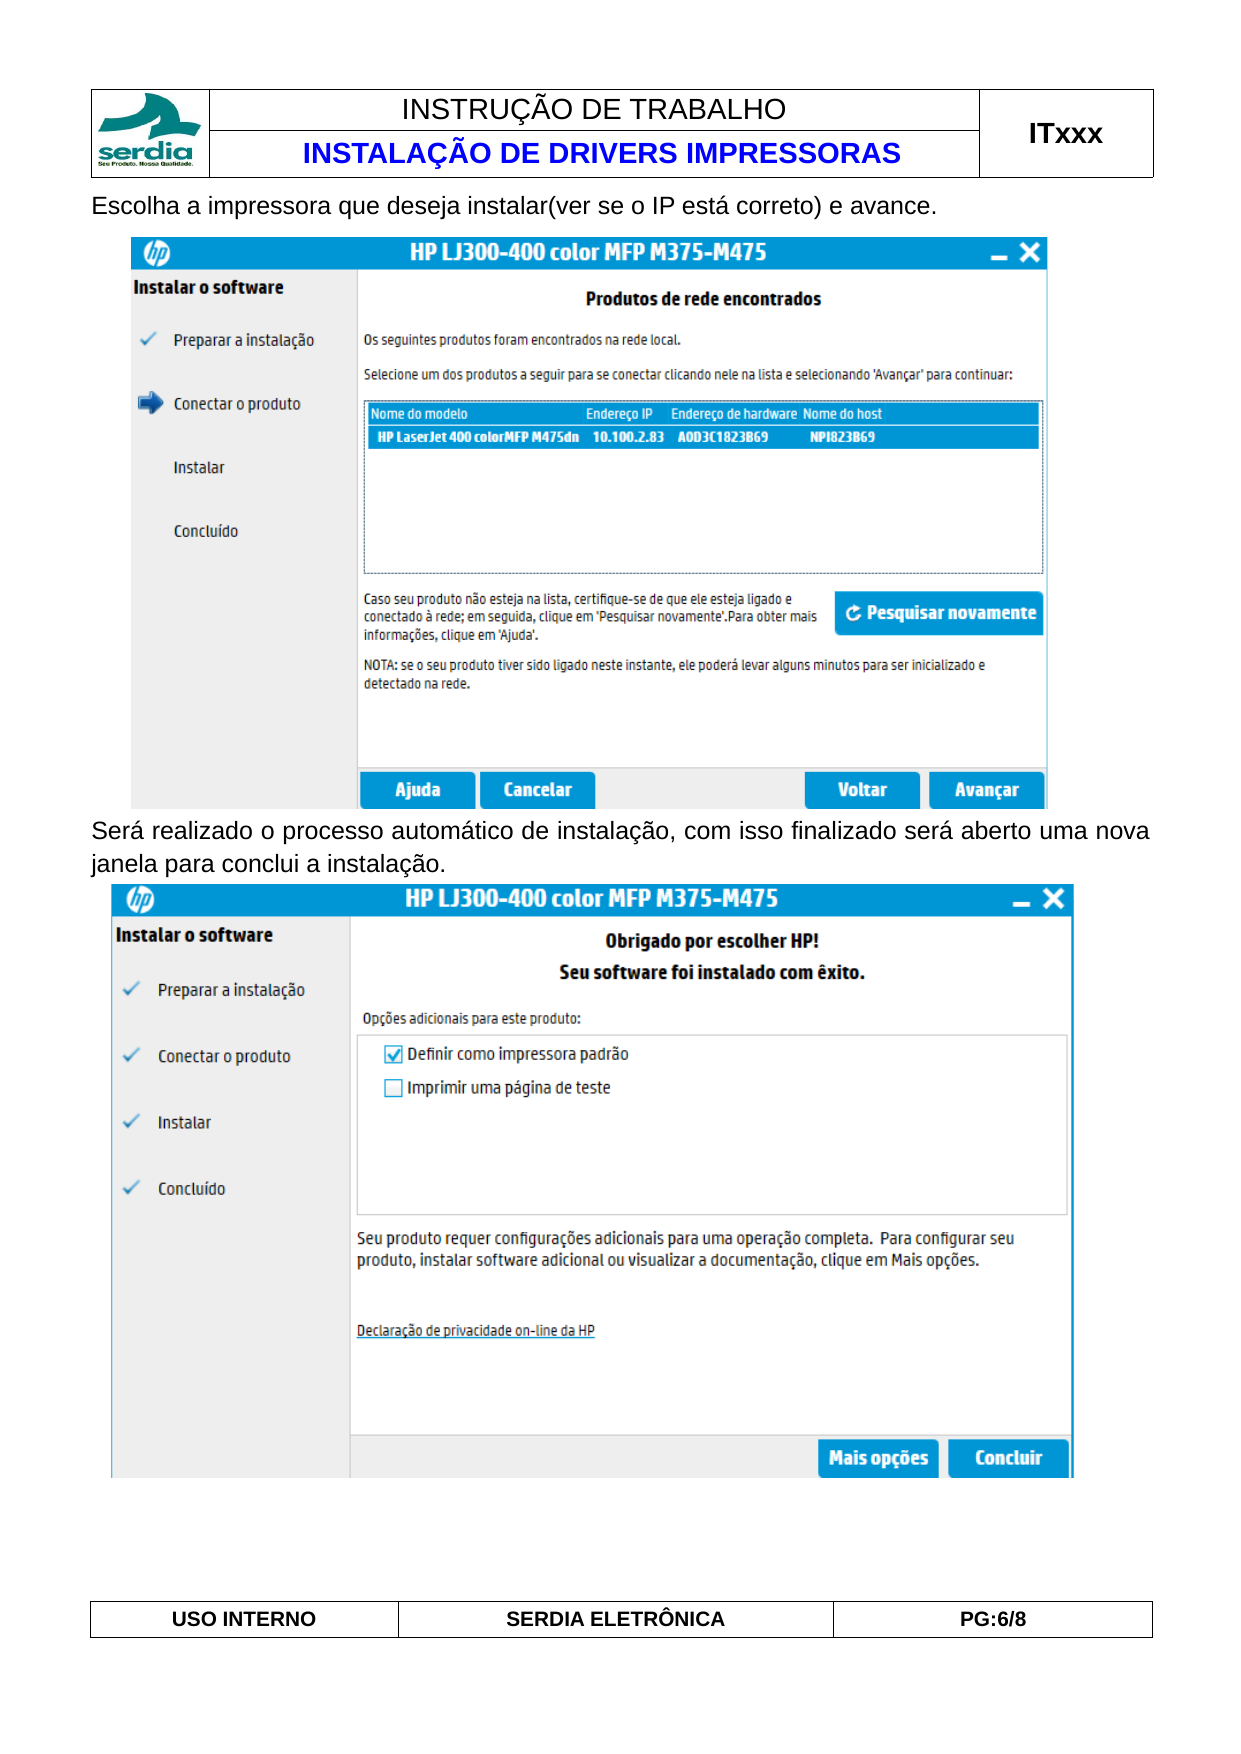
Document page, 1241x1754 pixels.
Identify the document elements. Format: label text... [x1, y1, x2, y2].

picture [731, 243, 742, 260]
picture [839, 783, 887, 796]
picture [1020, 243, 1039, 262]
picture [439, 889, 459, 906]
picture [830, 1451, 858, 1464]
picture [860, 1454, 867, 1464]
picture [443, 243, 461, 260]
picture [681, 243, 690, 260]
picture [967, 786, 1002, 799]
picture [127, 886, 154, 913]
picture [956, 783, 965, 796]
picture [407, 889, 433, 906]
picture [657, 889, 685, 906]
picture [583, 894, 603, 906]
picture [542, 783, 555, 796]
picture [1013, 902, 1030, 906]
picture [464, 243, 545, 260]
picture [426, 243, 437, 260]
picture [669, 243, 678, 260]
picture [563, 889, 581, 906]
picture [701, 889, 712, 906]
picture [1007, 1451, 1042, 1464]
picture [505, 783, 540, 796]
picture [744, 243, 753, 260]
picture [883, 1451, 909, 1468]
picture [412, 243, 423, 260]
picture [605, 243, 631, 260]
picture [462, 889, 547, 906]
picture [98, 93, 202, 167]
picture [991, 256, 1007, 260]
picture [552, 894, 561, 906]
picture [754, 889, 764, 906]
picture [557, 786, 571, 796]
text Escolha a impressora que deseja instalar(ver se o IP está correto) e avance. [91, 191, 1151, 220]
picture [872, 1454, 880, 1464]
picture [1004, 786, 1018, 796]
picture [1043, 888, 1064, 908]
text Será realizado o processo automático de instalação, com isso finalizado será aberto uma nova janela para conclui a instalação. [91, 816, 1151, 877]
picture [397, 783, 410, 799]
picture [724, 889, 752, 906]
picture [144, 240, 170, 266]
picture [912, 1454, 928, 1464]
picture [111, 917, 1071, 1478]
picture [756, 243, 765, 260]
picture [651, 243, 666, 260]
picture [693, 243, 728, 260]
picture [131, 270, 1048, 809]
picture [768, 889, 777, 906]
picture [551, 248, 559, 260]
picture [609, 889, 650, 906]
picture [634, 243, 644, 260]
picture [977, 1451, 984, 1464]
picture [561, 243, 599, 260]
picture [689, 889, 698, 906]
picture [985, 1454, 1004, 1464]
picture [413, 783, 440, 796]
